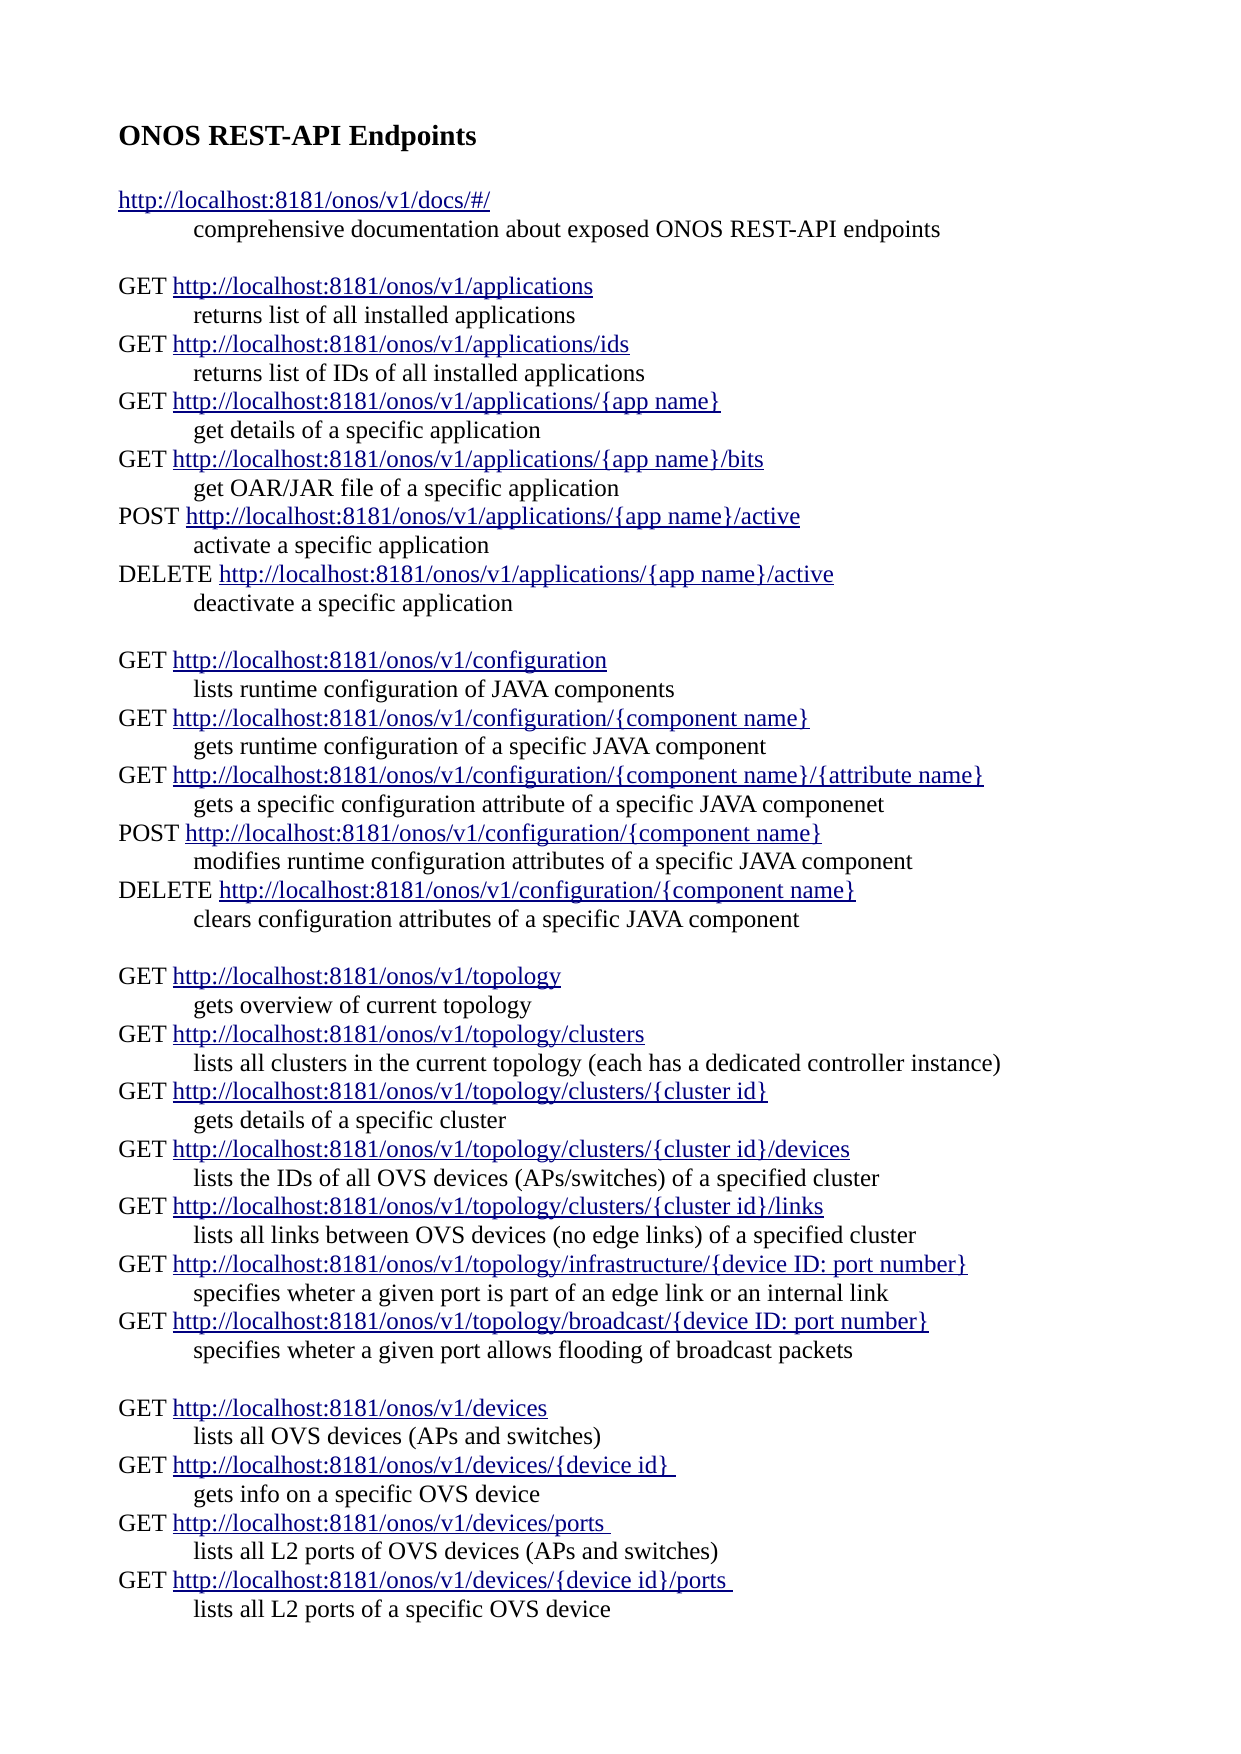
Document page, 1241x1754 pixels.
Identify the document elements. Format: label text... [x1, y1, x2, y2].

text lists the IDs of all OVS devices (APs/switches) of a specified cluster [118, 1163, 1122, 1191]
text GET http://localhost:8181/onos/v1/configuration/{component name} [118, 703, 1122, 731]
text GET http://localhost:8181/onos/v1/applications/ids [118, 329, 1122, 358]
text DELETE http://localhost:8181/onos/v1/configuration/{component name} [118, 875, 1122, 904]
text specifies wheter a given port allows flooding of broadcast packets [118, 1335, 1122, 1364]
text GET http://localhost:8181/onos/v1/devices [118, 1393, 1122, 1421]
text returns list of IDs of all installed applications [118, 358, 1122, 386]
text GET http://localhost:8181/onos/v1/topology/clusters/{cluster id}/links [118, 1191, 1122, 1220]
text lists all clusters in the current topology (each has a dedicated controller instance) [118, 1048, 1122, 1076]
text lists all links between OVS devices (no edge links) of a specified cluster [118, 1220, 1122, 1249]
text DELETE http://localhost:8181/onos/v1/applications/{app name}/active [118, 559, 1122, 588]
text GET http://localhost:8181/onos/v1/devices/{device id}/ports [118, 1565, 1122, 1594]
text deactivate a specific application [118, 588, 1122, 616]
text lists all L2 ports of a specific OVS device [118, 1594, 1122, 1623]
text get OAR/JAR file of a specific application [118, 473, 1122, 501]
text GET http://localhost:8181/onos/v1/devices/{device id} [118, 1450, 1122, 1479]
text returns list of all installed applications [118, 300, 1122, 329]
text GET http://localhost:8181/onos/v1/configuration/{component name}/{attribute name} [118, 760, 1122, 789]
text gets details of a specific cluster [118, 1105, 1122, 1134]
text clears configuration attributes of a specific JAVA component [118, 904, 1122, 933]
text http://localhost:8181/onos/v1/docs/#/ [118, 185, 1122, 214]
text lists runtime configuration of JAVA components [118, 674, 1122, 703]
text GET http://localhost:8181/onos/v1/topology/infrastructure/{device ID: port number} [118, 1249, 1122, 1278]
text modifies runtime configuration attributes of a specific JAVA component [118, 846, 1122, 875]
text GET http://localhost:8181/onos/v1/applications/{app name}/bits [118, 444, 1122, 473]
text GET http://localhost:8181/onos/v1/topology/clusters/{cluster id} [118, 1076, 1122, 1105]
text GET http://localhost:8181/onos/v1/topology/clusters [118, 1019, 1122, 1048]
text GET http://localhost:8181/onos/v1/topology/broadcast/{device ID: port number} [118, 1306, 1122, 1335]
text GET http://localhost:8181/onos/v1/topology/clusters/{cluster id}/devices [118, 1134, 1122, 1163]
text GET http://localhost:8181/onos/v1/devices/ports [118, 1508, 1122, 1536]
text GET http://localhost:8181/onos/v1/applications/{app name} [118, 386, 1122, 415]
text ONOS REST-API Endpoints [118, 118, 1122, 152]
text gets a specific configuration attribute of a specific JAVA componenet [118, 789, 1122, 818]
text GET http://localhost:8181/onos/v1/configuration [118, 645, 1122, 674]
text POST http://localhost:8181/onos/v1/applications/{app name}/active [118, 501, 1122, 530]
text specifies wheter a given port is part of an edge link or an internal link [118, 1278, 1122, 1306]
text gets info on a specific OVS device [118, 1479, 1122, 1508]
text get details of a specific application [118, 415, 1122, 444]
text activate a specific application [118, 530, 1122, 559]
text gets overview of current topology [118, 990, 1122, 1019]
text POST http://localhost:8181/onos/v1/configuration/{component name} [118, 818, 1122, 846]
text GET http://localhost:8181/onos/v1/topology [118, 961, 1122, 990]
text gets runtime configuration of a specific JAVA component [118, 731, 1122, 760]
text lists all OVS devices (APs and switches) [118, 1421, 1122, 1450]
text lists all L2 ports of OVS devices (APs and switches) [118, 1536, 1122, 1565]
text GET http://localhost:8181/onos/v1/applications [118, 271, 1122, 300]
text comprehensive documentation about exposed ONOS REST-API endpoints [118, 214, 1122, 243]
